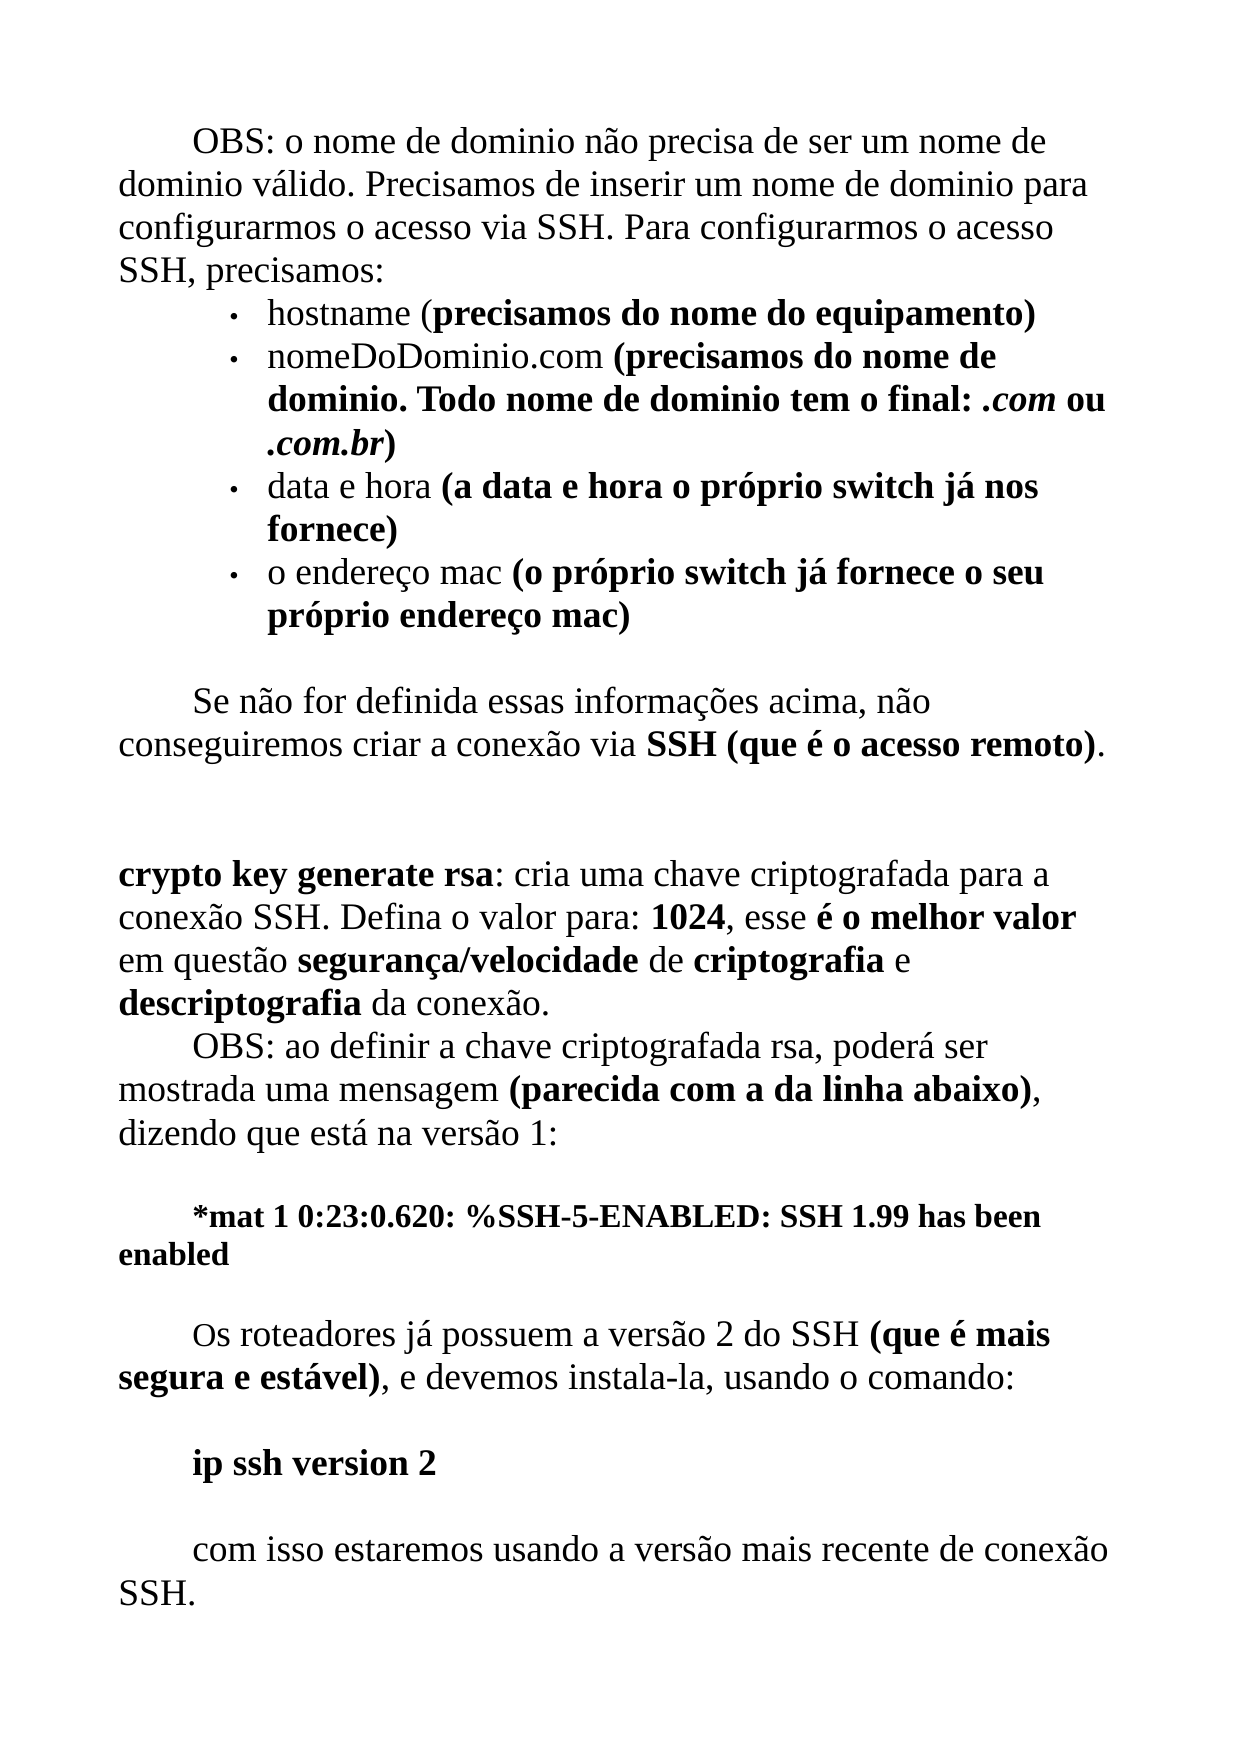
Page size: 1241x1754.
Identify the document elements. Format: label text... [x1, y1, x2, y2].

text Os roteadores já possuem a versão 2 do SSH (que é mais segura e estável), e devemos instala-la, usando o comando: [118, 1311, 1122, 1397]
text crypto key generate rsa: cria uma chave criptografada para a conexão SSH. Defina o valor para: 1024, esse é o melhor valor em questão segurança/velocidade de criptografia e descriptografia da conexão. [118, 851, 1122, 1024]
list hostname (precisamos do nome do equipamento) [229, 291, 1122, 334]
text OBS: ao definir a chave criptografada rsa, poderá ser mostrada uma mensagem (parecida com a da linha abaixo), dizendo que está na versão 1: [118, 1024, 1122, 1153]
text com isso estaremos usando a versão mais recente de conexão SSH. [118, 1527, 1122, 1613]
text ip ssh version 2 [118, 1441, 1122, 1484]
list o endereço mac (o próprio switch já fornece o seu próprio endereço mac) [229, 549, 1122, 636]
text *mat 1 0:23:0.620: %SSH-5-ENABLED: SSH 1.99 has been enabled [118, 1196, 1122, 1273]
text OBS: o nome de dominio não precisa de ser um nome de dominio válido. Precisamos de inserir um nome de dominio para configurarmos o acesso via SSH. Para configurarmos o acesso SSH, precisamos: [118, 118, 1122, 291]
list data e hora (a data e hora o próprio switch já nos fornece) [229, 463, 1122, 549]
text Se não for definida essas informações acima, não conseguiremos criar a conexão via SSH (que é o acesso remoto). [118, 679, 1122, 765]
list nomeDoDominio.com (precisamos do nome de dominio. Todo nome de dominio tem o final: .com ou .com.br) [229, 334, 1122, 463]
